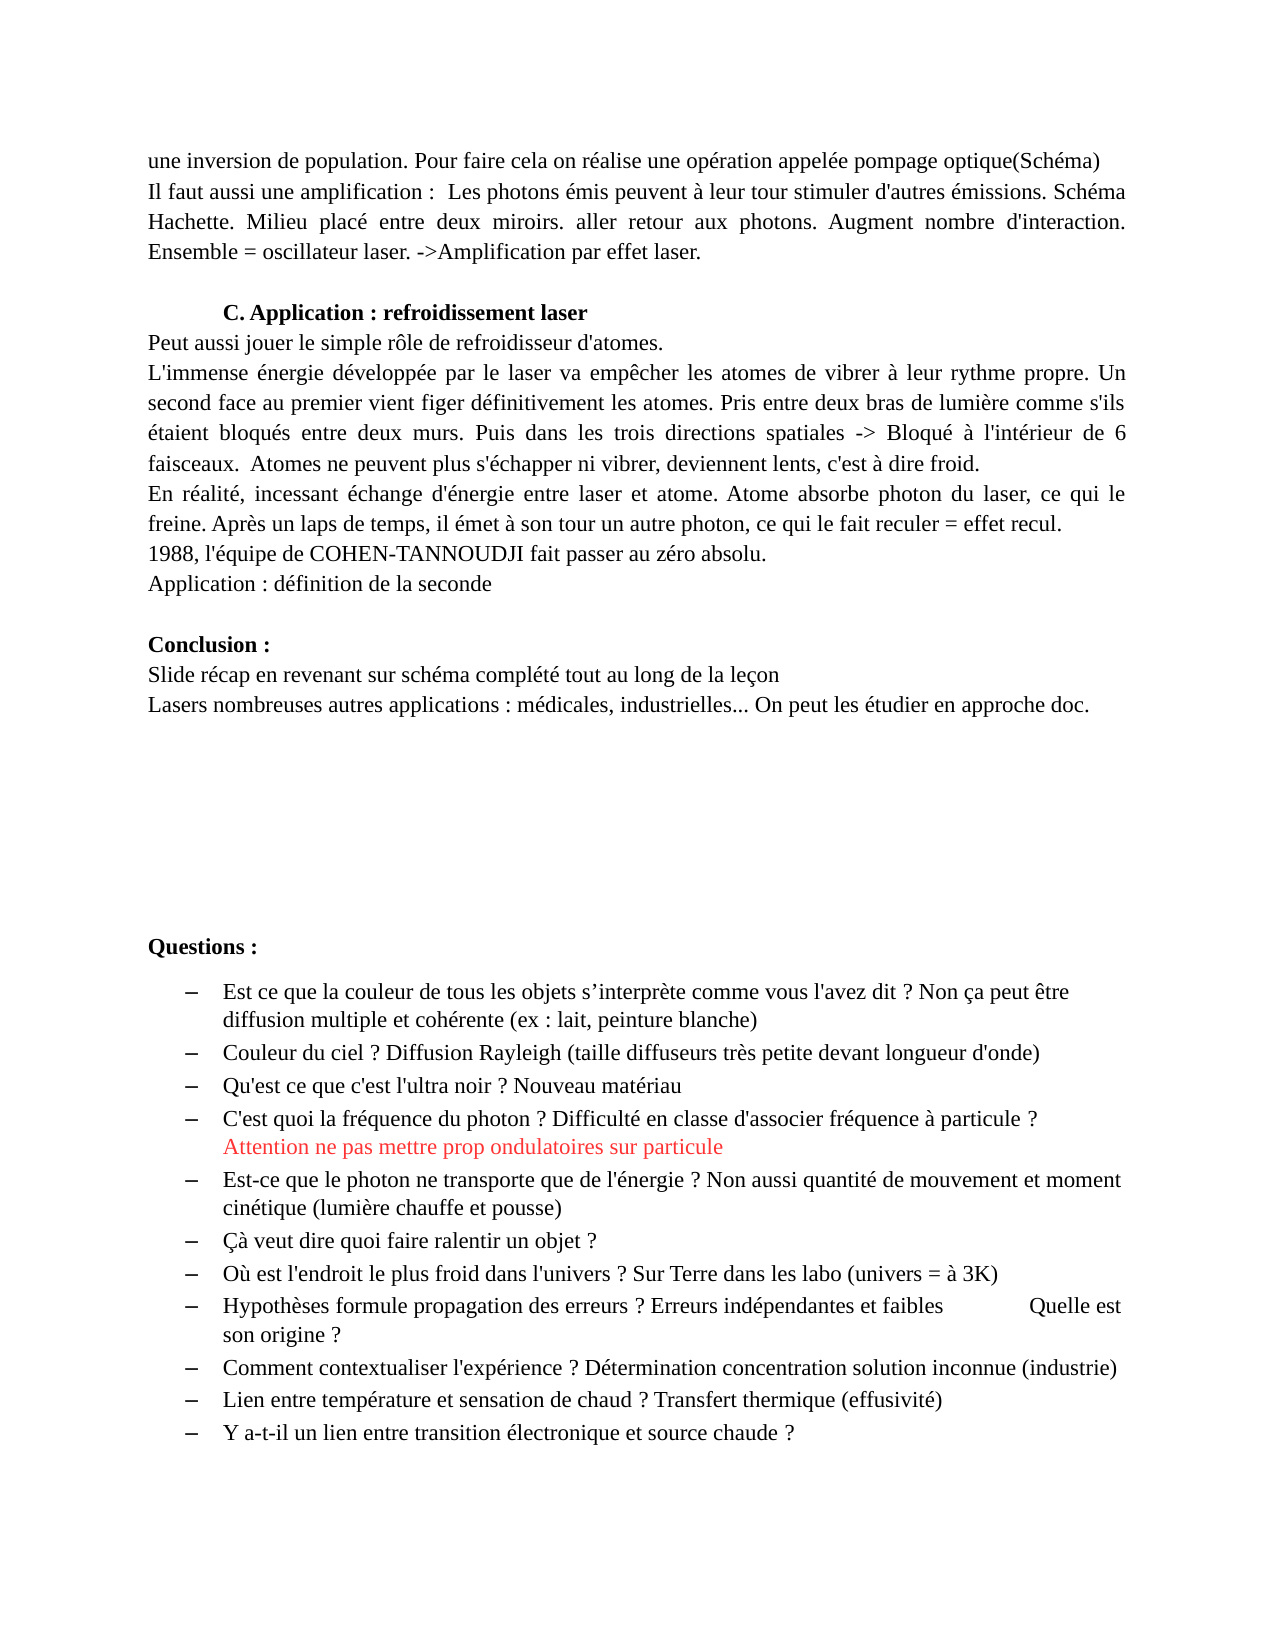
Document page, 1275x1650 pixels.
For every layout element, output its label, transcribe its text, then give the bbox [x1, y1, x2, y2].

text C. Application : refroidissement laser [148, 299, 1127, 325]
text Questions : [148, 933, 1127, 959]
text une inversion de population. Pour faire cela on réalise une opération appelée pompage optique(Schéma) [148, 148, 1127, 174]
text Slide récap en revenant sur schéma complété tout au long de la leçon [148, 661, 1127, 687]
list Çà veut dire quoi faire ralentir un objet ? [185, 1227, 1127, 1253]
list Comment contextualiser l'expérience ? Détermination concentration solution inconnue (industrie) [185, 1354, 1127, 1380]
text 1988, l'équipe de COHEN-TANNOUDJI fait passer au zéro absolu. [148, 540, 1127, 567]
list Y a-t-il un lien entre transition électronique et source chaude ? [185, 1419, 1127, 1446]
list C'est quoi la fréquence du photon ? Difficulté en classe d'associer fréquence à particule ? Attention ne pas mettre prop ondulatoires sur particule [185, 1105, 1127, 1159]
text Il faut aussi une amplification : Les photons émis peuvent à leur tour stimuler d'autres émissions. Schéma Hachette. Milieu placé entre deux miroirs. aller retour aux photons. Augment nombre d'interaction. Ensemble = oscillateur laser. ->Amplification par effet laser. [148, 178, 1127, 264]
list Hypothèses formule propagation des erreurs ? Erreurs indépendantes et faibles Quelle est son origine ? [185, 1293, 1127, 1347]
list Couleur du ciel ? Diffusion Rayleigh (taille diffuseurs très petite devant longueur d'onde) [185, 1039, 1127, 1065]
text Conclusion : [148, 631, 1127, 657]
text En réalité, incessant échange d'énergie entre laser et atome. Atome absorbe photon du laser, ce qui le freine. Après un laps de temps, il émet à son tour un autre photon, ce qui le fait reculer = effet recul. [148, 480, 1127, 536]
text Peut aussi jouer le simple rôle de refroidisseur d'atomes. [148, 329, 1127, 355]
text Lasers nombreuses autres applications : médicales, industrielles... On peut les étudier en approche doc. [148, 691, 1127, 718]
list Est ce que la couleur de tous les objets s’interprète comme vous l'avez dit ? Non ça peut être diffusion multiple et cohérente (ex : lait, peinture blanche) [185, 978, 1127, 1032]
list Où est l'endroit le plus froid dans l'univers ? Sur Terre dans les labo (univers = à 3K) [185, 1260, 1127, 1286]
list Qu'est ce que c'est l'ultra noir ? Nouveau matériau [185, 1072, 1127, 1098]
list Lien entre température et sensation de chaud ? Transfert thermique (effusivité) [185, 1387, 1127, 1413]
text Application : définition de la seconde [148, 571, 1127, 597]
text L'immense énergie développée par le laser va empêcher les atomes de vibrer à leur rythme propre. Un second face au premier vient figer définitivement les atomes. Pris entre deux bras de lumière comme s'ils étaient bloqués entre deux murs. Puis dans les trois directions spatiales -> Bloqué à l'intérieur de 6 faisceaux. Atomes ne peuvent plus s'échapper ni vibrer, deviennent lents, c'est à dire froid. [148, 359, 1127, 476]
list Est-ce que le photon ne transporte que de l'énergie ? Non aussi quantité de mouvement et moment cinétique (lumière chauffe et pousse) [185, 1166, 1127, 1220]
